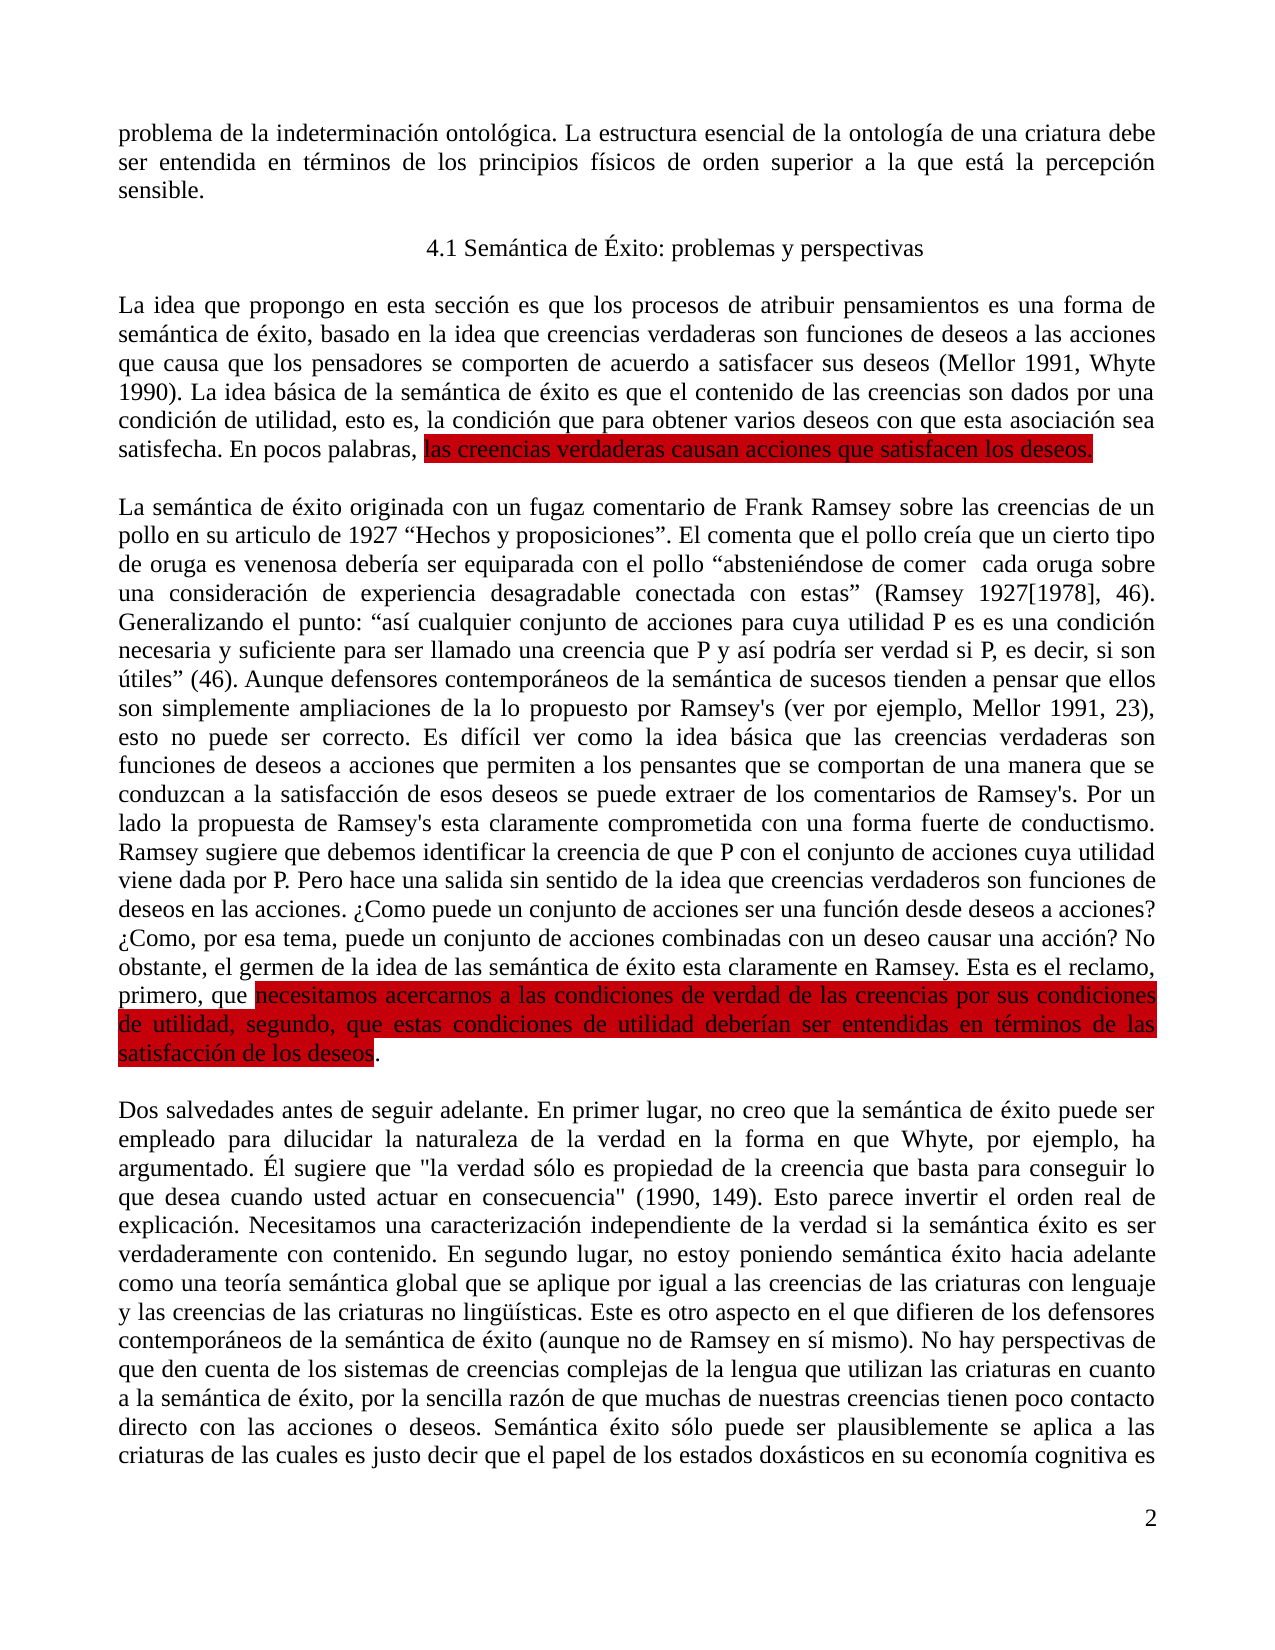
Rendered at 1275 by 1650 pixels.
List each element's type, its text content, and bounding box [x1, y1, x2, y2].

text Dos salvedades antes de seguir adelante. En primer lugar, no creo que la semántica de éxito puede ser empleado para dilucidar la naturaleza de la verdad en la forma en que Whyte, por ejemplo, ha argumentado. Él sugiere que "la verdad sólo es propiedad de la creencia que basta para conseguir lo que desea cuando usted actuar en consecuencia" (1990, 149). Esto parece invertir el orden real de explicación. Necesitamos una caracterización independiente de la verdad si la semántica éxito es ser verdaderamente con contenido. En segundo lugar, no estoy poniendo semántica éxito hacia adelante como una teoría semántica global que se aplique por igual a las creencias de las criaturas con lenguaje y las creencias de las criaturas no lingüísticas. Este es otro aspecto en el que difieren de los defensores contemporáneos de la semántica de éxito (aunque no de Ramsey en sí mismo). No hay perspectivas de que den cuenta de los sistemas de creencias complejas de la lengua que utilizan las criaturas en cuanto a la semántica de éxito, por la sencilla razón de que muchas de nuestras creencias tienen poco contacto directo con las acciones o deseos. Semántica éxito sólo puede ser plausiblemente se aplica a las criaturas de las cuales es justo decir que el papel de los estados doxásticos en su economía cognitiva es [118, 1096, 1157, 1469]
text problema de la indeterminación ontológica. La estructura esencial de la ontología de una criatura debe ser entendida en términos de los principios físicos de orden superior a la que está la percepción sensible. [118, 118, 1157, 204]
list Semántica de Éxito: problemas y perspectivas [193, 233, 1157, 262]
text La idea que propongo en esta sección es que los procesos de atribuir pensamientos es una forma de semántica de éxito, basado en la idea que creencias verdaderas son funciones de deseos a las acciones que causa que los pensadores se comporten de acuerdo a satisfacer sus deseos (Mellor 1991, Whyte 1990). La idea básica de la semántica de éxito es que el contenido de las creencias son dados por una condición de utilidad, esto es, la condición que para obtener varios deseos con que esta asociación sea satisfecha. En pocos palabras, las creencias verdaderas causan acciones que satisfacen los deseos. [118, 291, 1157, 463]
text La semántica de éxito originada con un fugaz comentario de Frank Ramsey sobre las creencias de un pollo en su articulo de 1927 “Hechos y proposiciones”. El comenta que el pollo creía que un cierto tipo de oruga es venenosa debería ser equiparada con el pollo “absteniéndose de comer cada oruga sobre una consideración de experiencia desagradable conectada con estas” (Ramsey 1927[1978], 46). Generalizando el punto: “así cualquier conjunto de acciones para cuya utilidad P es es una condición necesaria y suficiente para ser llamado una creencia que P y así podría ser verdad si P, es decir, si son útiles” (46). Aunque defensores contemporáneos de la semántica de sucesos tienden a pensar que ellos son simplemente ampliaciones de la lo propuesto por Ramsey's (ver por ejemplo, Mellor 1991, 23), esto no puede ser correcto. Es difícil ver como la idea básica que las creencias verdaderas son funciones de deseos a acciones que permiten a los pensantes que se comportan de una manera que se conduzcan a la satisfacción de esos deseos se puede extraer de los comentarios de Ramsey's. Por un lado la propuesta de Ramsey's esta claramente comprometida con una forma fuerte de conductismo. Ramsey sugiere que debemos identificar la creencia de que P con el conjunto de acciones cuya utilidad viene dada por P. Pero hace una salida sin sentido de la idea que creencias verdaderos son funciones de deseos en las acciones. ¿Como puede un conjunto de acciones ser una función desde deseos a acciones? ¿Como, por esa tema, puede un conjunto de acciones combinadas con un deseo causar una acción? No obstante, el germen de la idea de las semántica de éxito esta claramente en Ramsey. Esta es el reclamo, primero, que necesitamos acercarnos a las condiciones de verdad de las creencias por sus condiciones de utilidad, segundo, que estas condiciones de utilidad deberían ser entendidas en términos de las satisfacción de los deseos. [118, 492, 1157, 1067]
